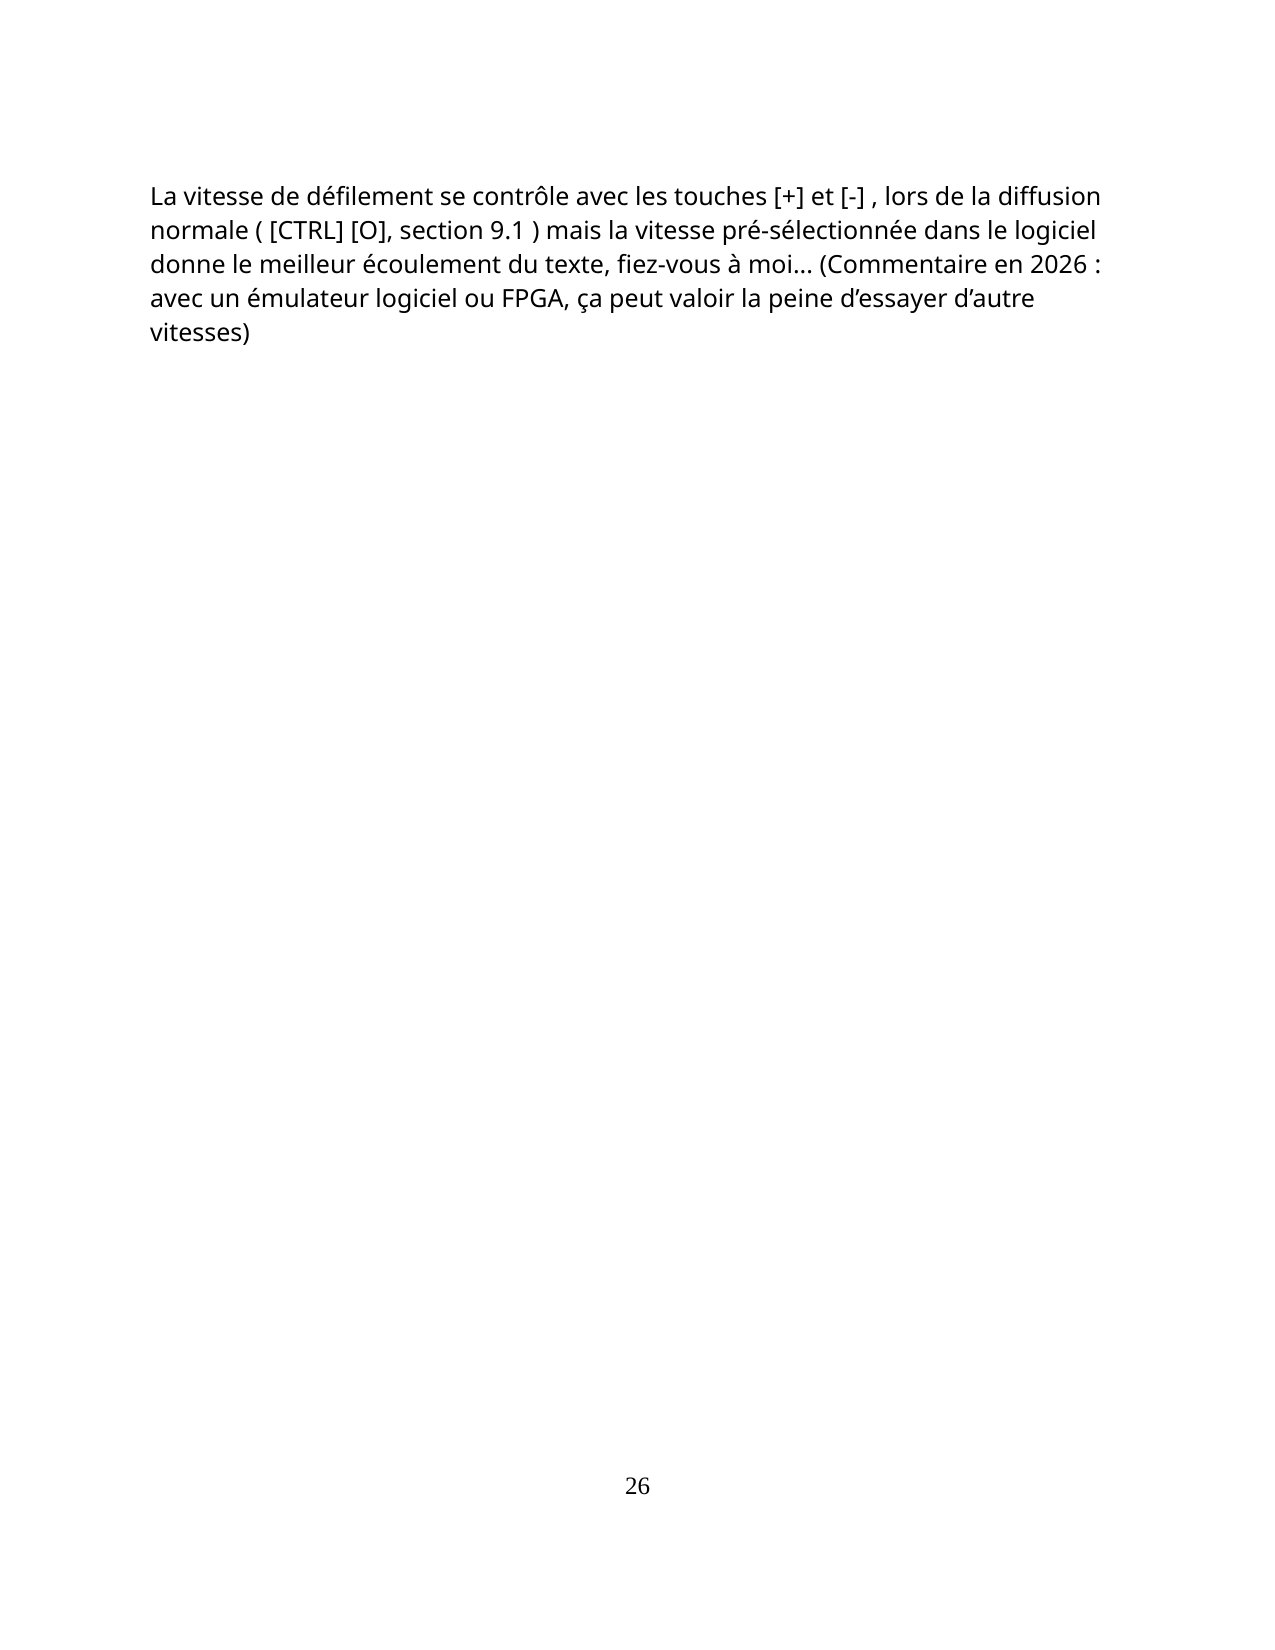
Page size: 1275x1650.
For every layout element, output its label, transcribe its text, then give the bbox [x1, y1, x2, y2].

text La vitesse de défilement se contrôle avec les touches [+] et [-] , lors de la diffusion normale ( [CTRL] [O], section 9.1 ) mais la vitesse pré-sélectionnée dans le logiciel donne le meilleur écoulement du texte, fiez-vous à moi... (Commentaire en 2026 : avec un émulateur logiciel ou FPGA, ça peut valoir la peine d’essayer d’autre vitesses) [150, 179, 1125, 349]
